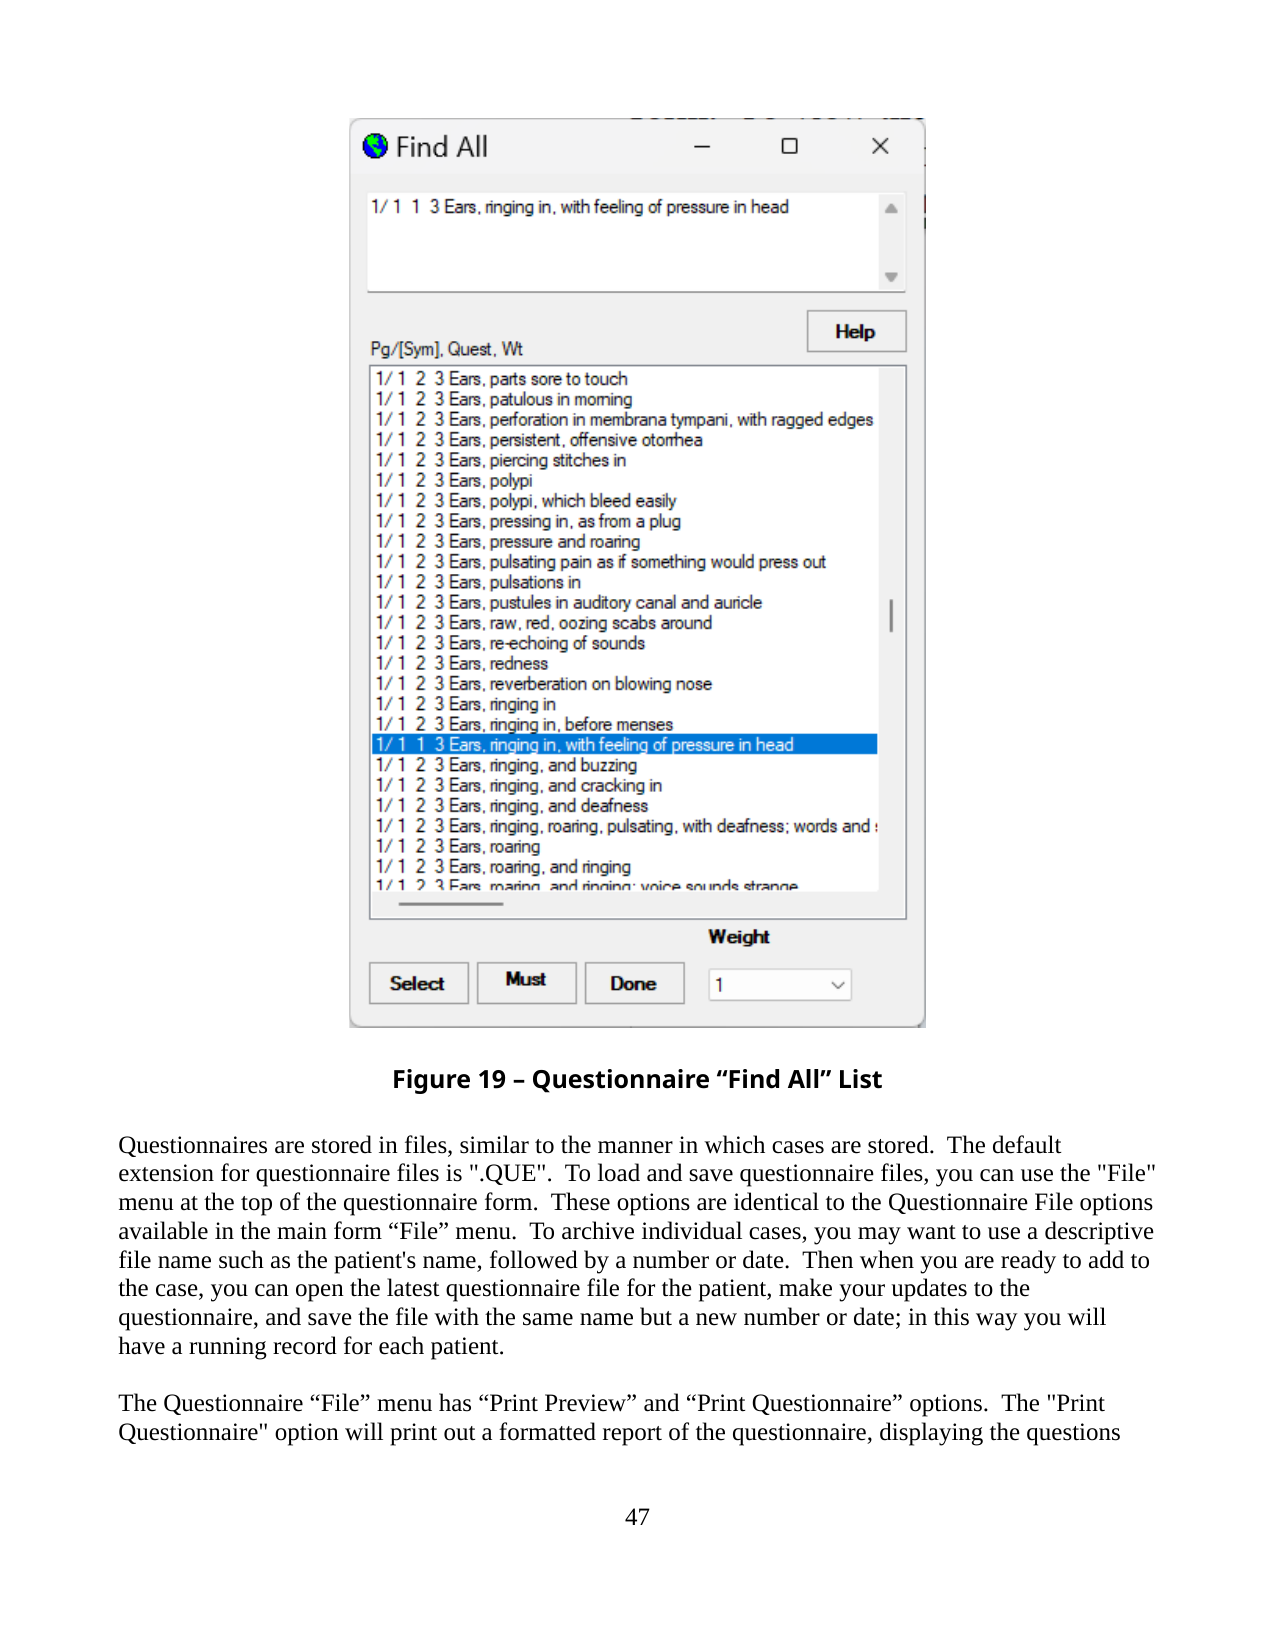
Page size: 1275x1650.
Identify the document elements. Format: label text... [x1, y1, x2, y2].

text Figure 19 – Questionnaire “Find All” List [118, 1062, 1157, 1096]
picture [349, 118, 926, 1028]
text The Questionnaire “File” menu has “Print Preview” and “Print Questionnaire” options. The "Print Questionnaire" option will print out a formatted report of the questionnaire, displaying the questions [118, 1388, 1157, 1446]
text Questionnaires are stored in files, similar to the manner in which cases are stored. The default extension for questionnaire files is ".QUE". To load and save questionnaire files, you can use the "File" menu at the top of the questionnaire form. These options are identical to the Questionnaire File options available in the main form “File” menu. To archive individual cases, you may want to use a descriptive file name such as the patient's name, followed by a number or date. Then when you are ready to add to the case, you can open the latest questionnaire file for the patient, make your updates to the questionnaire, and save the file with the same name but a new number or date; in this way you will have a running record for each patient. [118, 1130, 1157, 1360]
